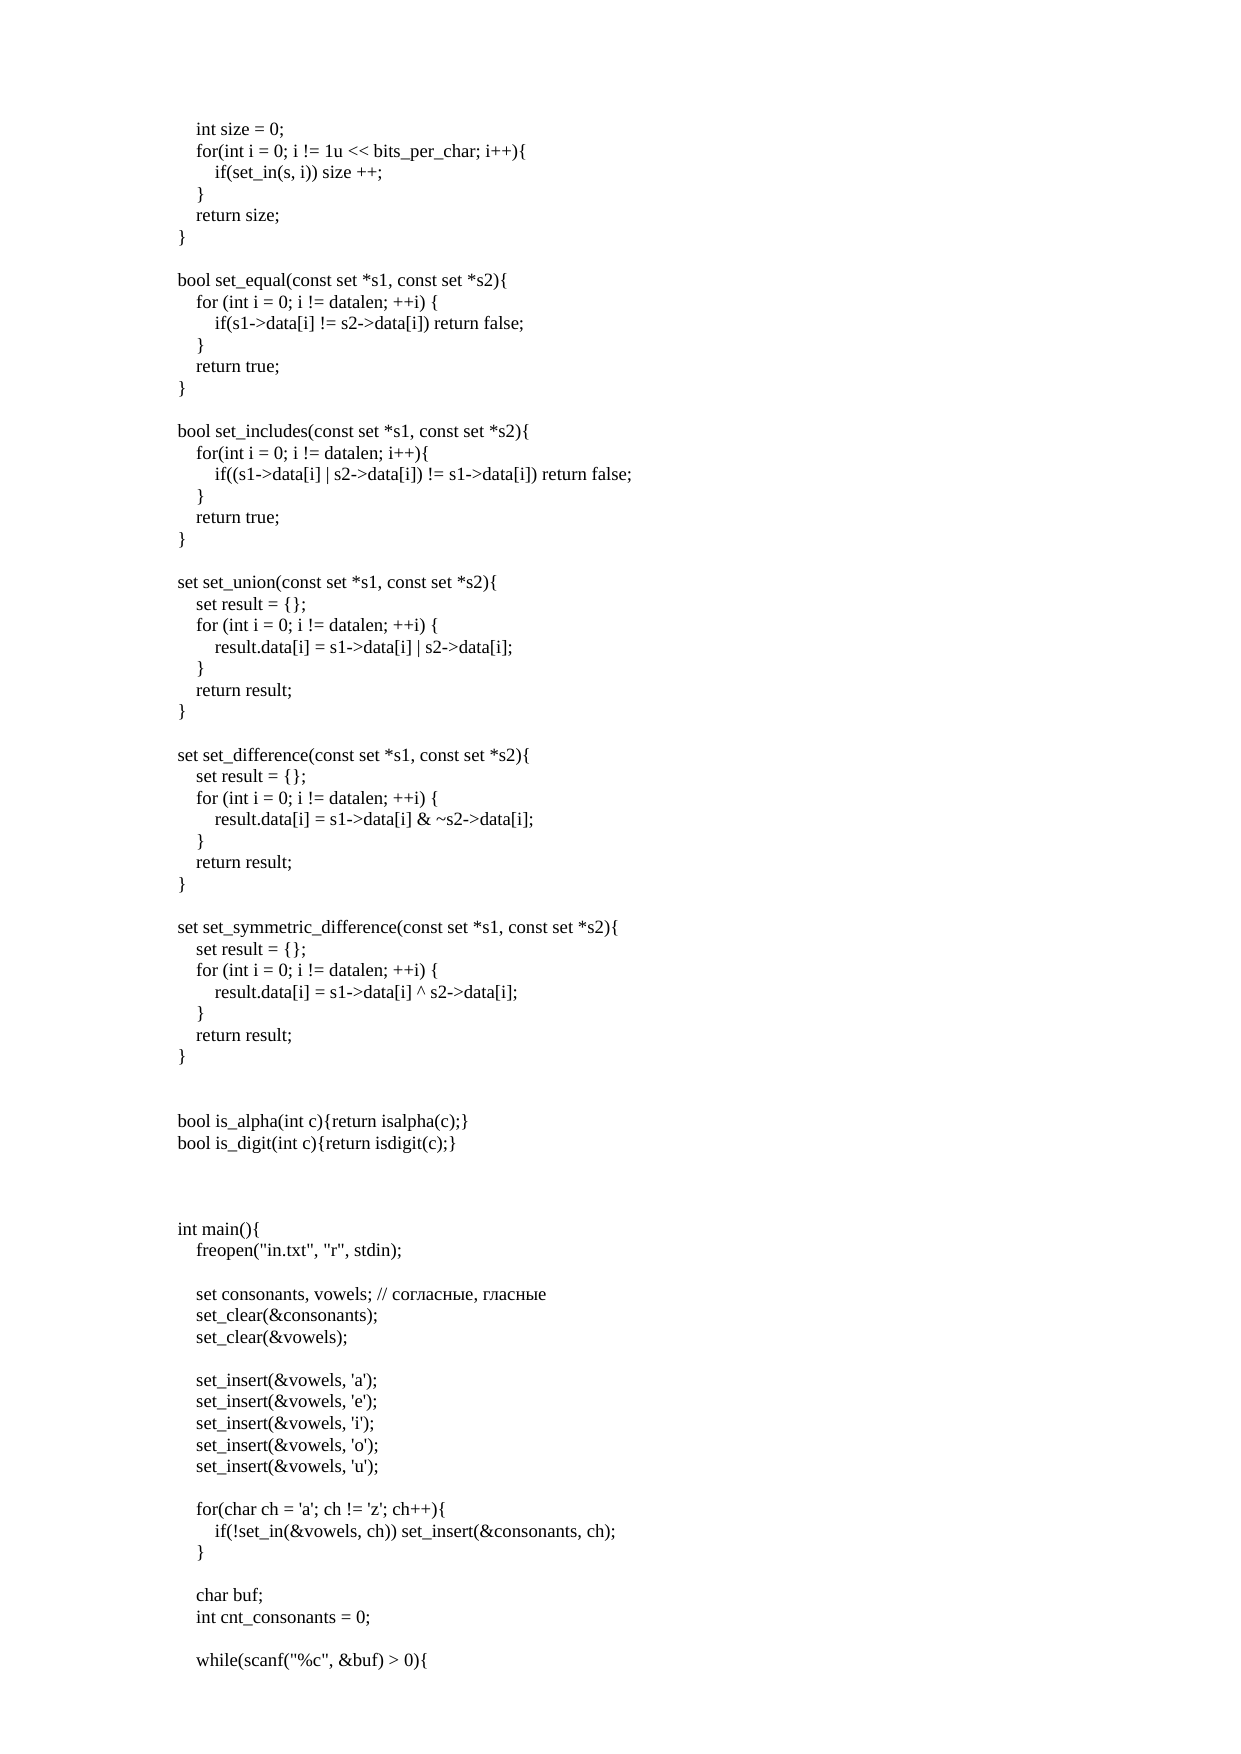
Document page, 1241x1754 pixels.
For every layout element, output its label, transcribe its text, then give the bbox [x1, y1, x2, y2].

text int cnt_consonants = 0; [177, 1606, 1152, 1627]
text } [177, 226, 1152, 247]
text for (int i = 0; i != datalen; ++i) { [177, 959, 1152, 981]
text bool set_equal(const set *s1, const set *s2){ [177, 269, 1152, 291]
text } [177, 1045, 1152, 1067]
text if(set_in(s, i)) size ++; [177, 161, 1152, 183]
text } [177, 485, 1152, 506]
text } [177, 334, 1152, 355]
text return result; [177, 679, 1152, 700]
text int size = 0; [177, 118, 1152, 140]
text } [177, 830, 1152, 851]
text set_insert(&vowels, 'u'); [177, 1455, 1152, 1477]
text return result; [177, 851, 1152, 873]
text set result = {}; [177, 937, 1152, 959]
text } [177, 873, 1152, 894]
text } [177, 377, 1152, 398]
text if((s1->data[i] | s2->data[i]) != s1->data[i]) return false; [177, 463, 1152, 485]
text char buf; [177, 1584, 1152, 1606]
text set_clear(&vowels); [177, 1326, 1152, 1347]
text result.data[i] = s1->data[i] ^ s2->data[i]; [177, 981, 1152, 1002]
text for(int i = 0; i != datalen; i++){ [177, 442, 1152, 463]
text set consonants, vowels; // согласные, гласные [177, 1282, 1152, 1304]
text } [177, 528, 1152, 549]
text for (int i = 0; i != datalen; ++i) { [177, 291, 1152, 312]
text bool is_digit(int c){return isdigit(c);} [177, 1132, 1152, 1153]
text bool is_alpha(int c){return isalpha(c);} [177, 1110, 1152, 1132]
text if(!set_in(&vowels, ch)) set_insert(&consonants, ch); [177, 1520, 1152, 1541]
text for (int i = 0; i != datalen; ++i) { [177, 614, 1152, 636]
text result.data[i] = s1->data[i] | s2->data[i]; [177, 636, 1152, 657]
text return true; [177, 506, 1152, 528]
text return true; [177, 355, 1152, 377]
text set result = {}; [177, 592, 1152, 614]
text return result; [177, 1024, 1152, 1045]
text while(scanf("%c", &buf) > 0){ [177, 1649, 1152, 1671]
text set result = {}; [177, 765, 1152, 787]
text result.data[i] = s1->data[i] & ~s2->data[i]; [177, 808, 1152, 830]
text set set_union(const set *s1, const set *s2){ [177, 571, 1152, 592]
text freopen("in.txt", "r", stdin); [177, 1239, 1152, 1261]
text set_insert(&vowels, 'o'); [177, 1433, 1152, 1455]
text bool set_includes(const set *s1, const set *s2){ [177, 420, 1152, 442]
text set_insert(&vowels, 'e'); [177, 1390, 1152, 1412]
text } [177, 183, 1152, 204]
text } [177, 1002, 1152, 1024]
text set_insert(&vowels, 'a'); [177, 1369, 1152, 1390]
text if(s1->data[i] != s2->data[i]) return false; [177, 312, 1152, 334]
text } [177, 700, 1152, 722]
text for(char ch = 'a'; ch != 'z'; ch++){ [177, 1498, 1152, 1520]
text set set_difference(const set *s1, const set *s2){ [177, 743, 1152, 765]
text return size; [177, 204, 1152, 226]
text for (int i = 0; i != datalen; ++i) { [177, 787, 1152, 808]
text set set_symmetric_difference(const set *s1, const set *s2){ [177, 916, 1152, 937]
text } [177, 657, 1152, 679]
text set_clear(&consonants); [177, 1304, 1152, 1326]
text } [177, 1541, 1152, 1563]
text set_insert(&vowels, 'i'); [177, 1412, 1152, 1433]
text for(int i = 0; i != 1u << bits_per_char; i++){ [177, 140, 1152, 161]
text int main(){ [177, 1218, 1152, 1239]
